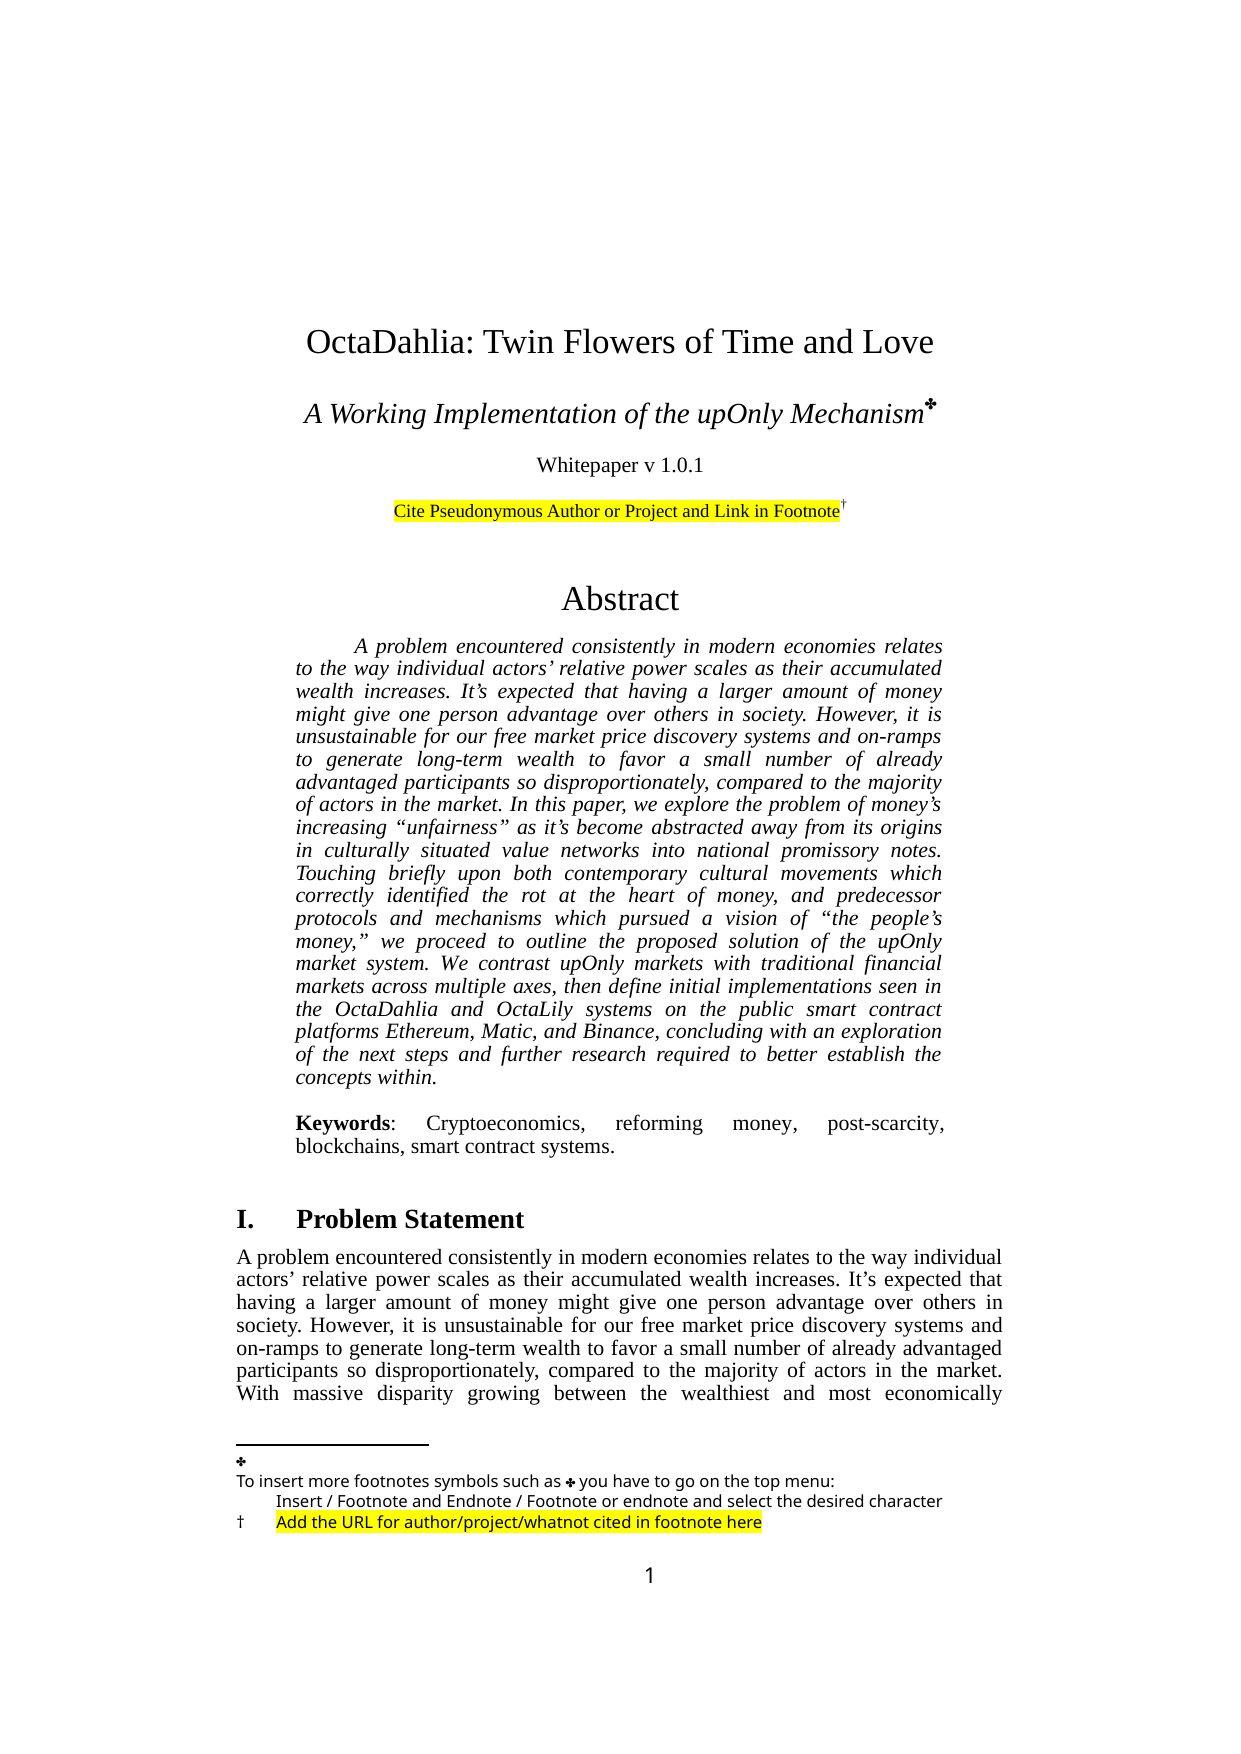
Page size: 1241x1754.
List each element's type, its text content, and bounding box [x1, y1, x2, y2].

text A problem encountered consistently in modern economies relates to the way individual actors’ relative power scales as their accumulated wealth increases. It’s expected that having a larger amount of money might give one person advantage over others in society. However, it is unsustainable for our free market price discovery systems and on-ramps to generate long-term wealth to favor a small number of already advantaged participants so disproportionately, compared to the majority of actors in the market. In this paper, we explore the problem of money’s increasing “unfairness” as it’s become abstracted away from its origins in culturally situated value networks into national promissory notes. Touching briefly upon both contemporary cultural movements which correctly identified the rot at the heart of money, and predecessor protocols and mechanisms which pursued a vision of “the people’s money,” we proceed to outline the proposed solution of the upOnly market system. We contrast upOnly markets with traditional financial markets across multiple axes, then define initial implementations seen in the OctaDahlia and OctaLily systems on the public smart contract platforms Ethereum, Matic, and Binance, concluding with an exploration of the next steps and further research required to better establish the concepts within. [295, 635, 945, 1089]
subtitle A Working Implementation of the upOnly Mechanism [289, 390, 951, 431]
text Cite Pseudonymous Author or Project and Link in Footnote [366, 499, 874, 522]
text Keywords: Cryptoeconomics, reforming money, post-scarcity, blockchains, smart contract systems. [295, 1113, 945, 1158]
text A problem encountered consistently in modern economies relates to the way individual actors’ relative power scales as their accumulated wealth increases. It’s expected that having a larger amount of money might give one person advantage over others in society. However, it is unsustainable for our free market price discovery systems and on-ramps to generate long-term wealth to favor a small number of already advantaged participants so disproportionately, compared to the majority of actors in the market. With massive disparity growing between the wealthiest and most economically [236, 1246, 1004, 1405]
text Whitepaper v 1.0.1 [366, 454, 874, 477]
subtitle Problem Statement [236, 1205, 1004, 1234]
text Add the URL for author/project/whatnot cited in footnote here [236, 1512, 1004, 1532]
subtitle OctaDahlia: Twin Flowers of Time and Love [289, 325, 951, 361]
subtitle Abstract [289, 581, 951, 617]
text To insert more footnotes symbols such as  you have to go on the top menu: Insert / Footnote and Endnote / Footnote or endnote and select the desired character [236, 1471, 1004, 1512]
